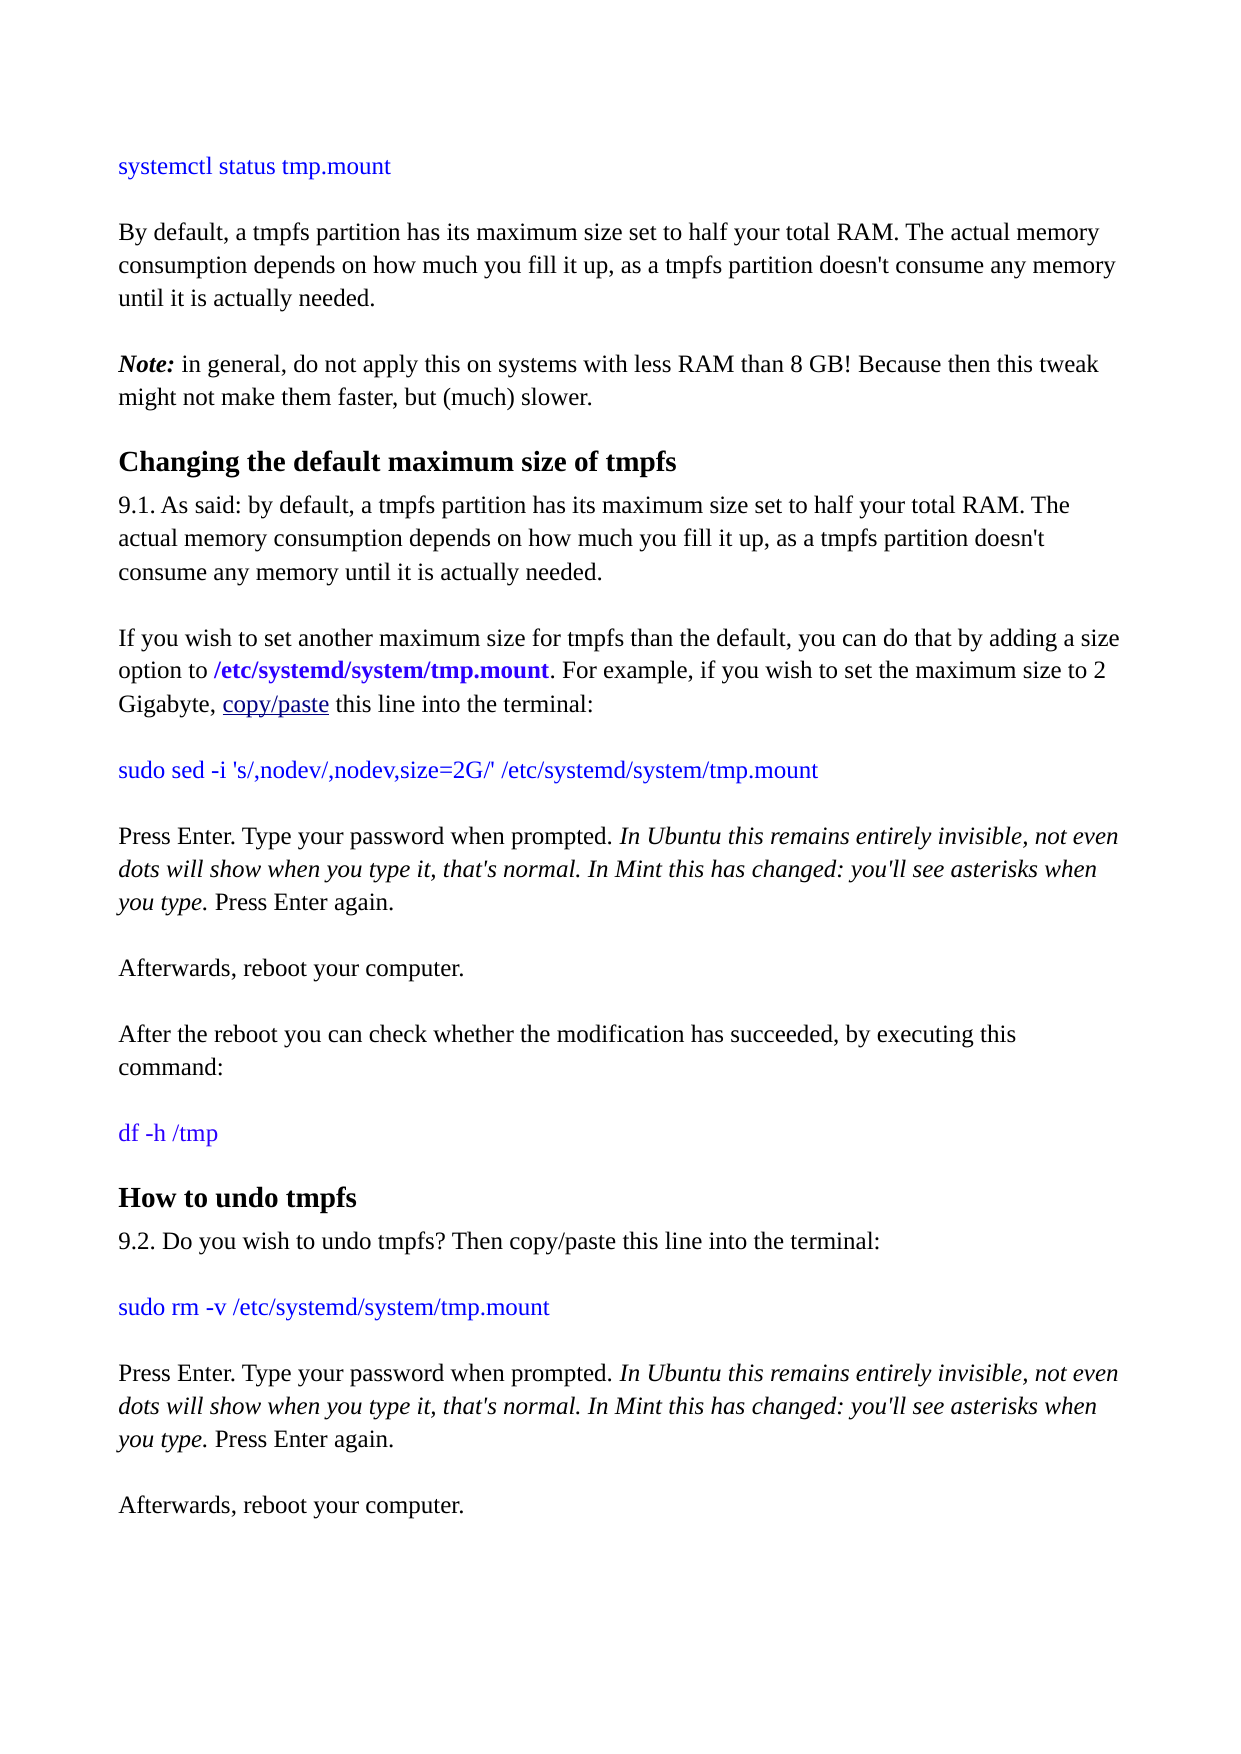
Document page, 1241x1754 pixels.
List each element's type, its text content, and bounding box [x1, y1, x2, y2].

text 9.1. As said: by default, a tmpfs partition has its maximum size set to half your total RAM. The actual memory consumption depends on how much you fill it up, as a tmpfs partition doesn't consume any memory until it is actually needed. If you wish to set another maximum size for tmpfs than the default, you can do that by adding a size option to /etc/systemd/system/tmp.mount. For example, if you wish to set the maximum size to 2 Gigabyte, copy/paste this line into the terminal: sudo sed -i 's/,nodev/,nodev,size=2G/' /etc/systemd/system/tmp.mount Press Enter. Type your password when prompted. In Ubuntu this remains entirely invisible, not even dots will show when you type it, that's normal. In Mint this has changed: you'll see asterisks when you type. Press Enter again. Afterwards, reboot your computer. After the reboot you can check whether the modification has succeeded, by executing this command: df -h /tmp [118, 491, 1122, 1147]
text systemctl status tmp.mount By default, a tmpfs partition has its maximum size set to half your total RAM. The actual memory consumption depends on how much you fill it up, as a tmpfs partition doesn't consume any memory until it is actually needed. Note: in general, do not apply this on systems with less RAM than 8 GB! Because then this tweak might not make them faster, but (much) slower. [118, 118, 1122, 411]
subtitle How to undo tmpfs [118, 1180, 1122, 1214]
subtitle Changing the default maximum size of tmpfs [118, 444, 1122, 478]
text 9.2. Do you wish to undo tmpfs? Then copy/paste this line into the terminal: sudo rm -v /etc/systemd/system/tmp.mount Press Enter. Type your password when prompted. In Ubuntu this remains entirely invisible, not even dots will show when you type it, that's normal. In Mint this has changed: you'll see asterisks when you type. Press Enter again. Afterwards, reboot your computer. [118, 1226, 1122, 1519]
